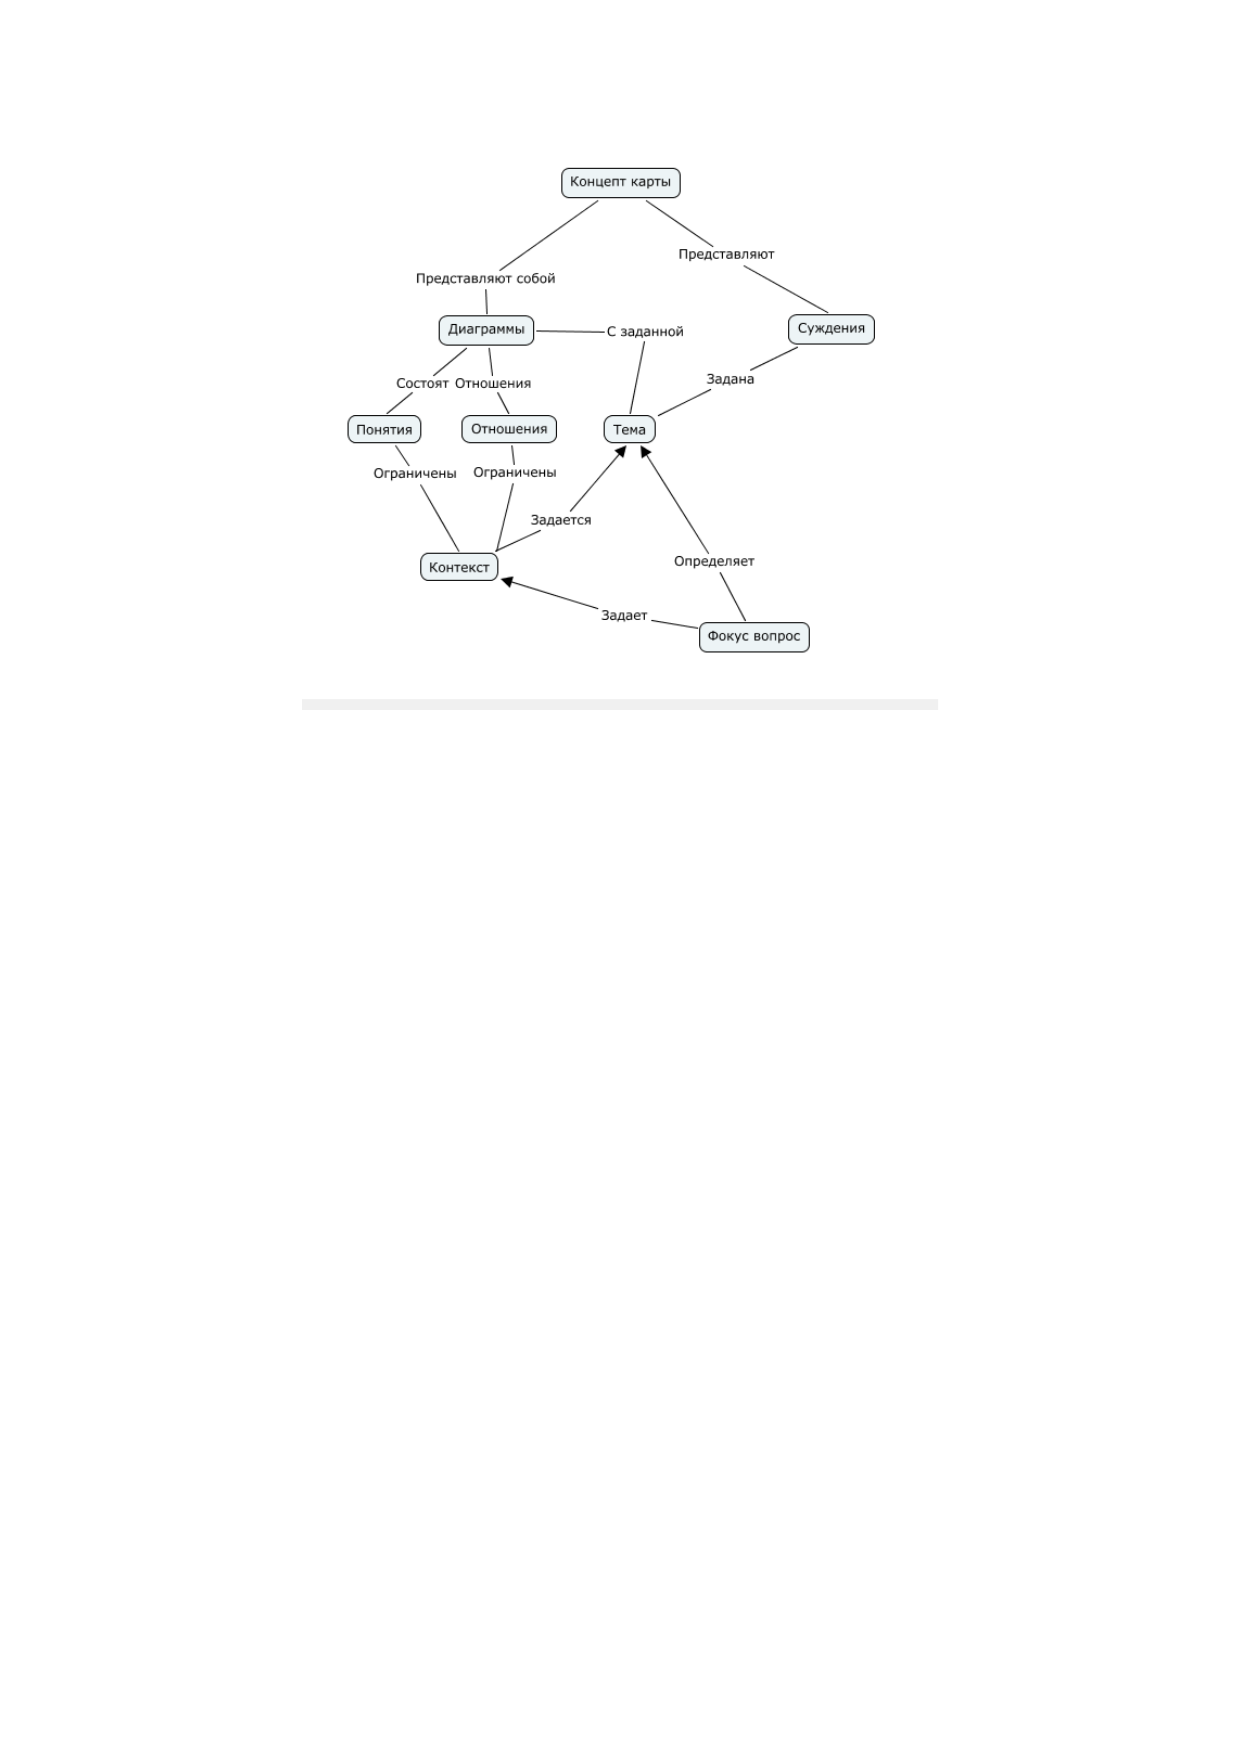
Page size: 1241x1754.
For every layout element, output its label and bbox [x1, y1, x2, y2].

picture [302, 118, 939, 710]
